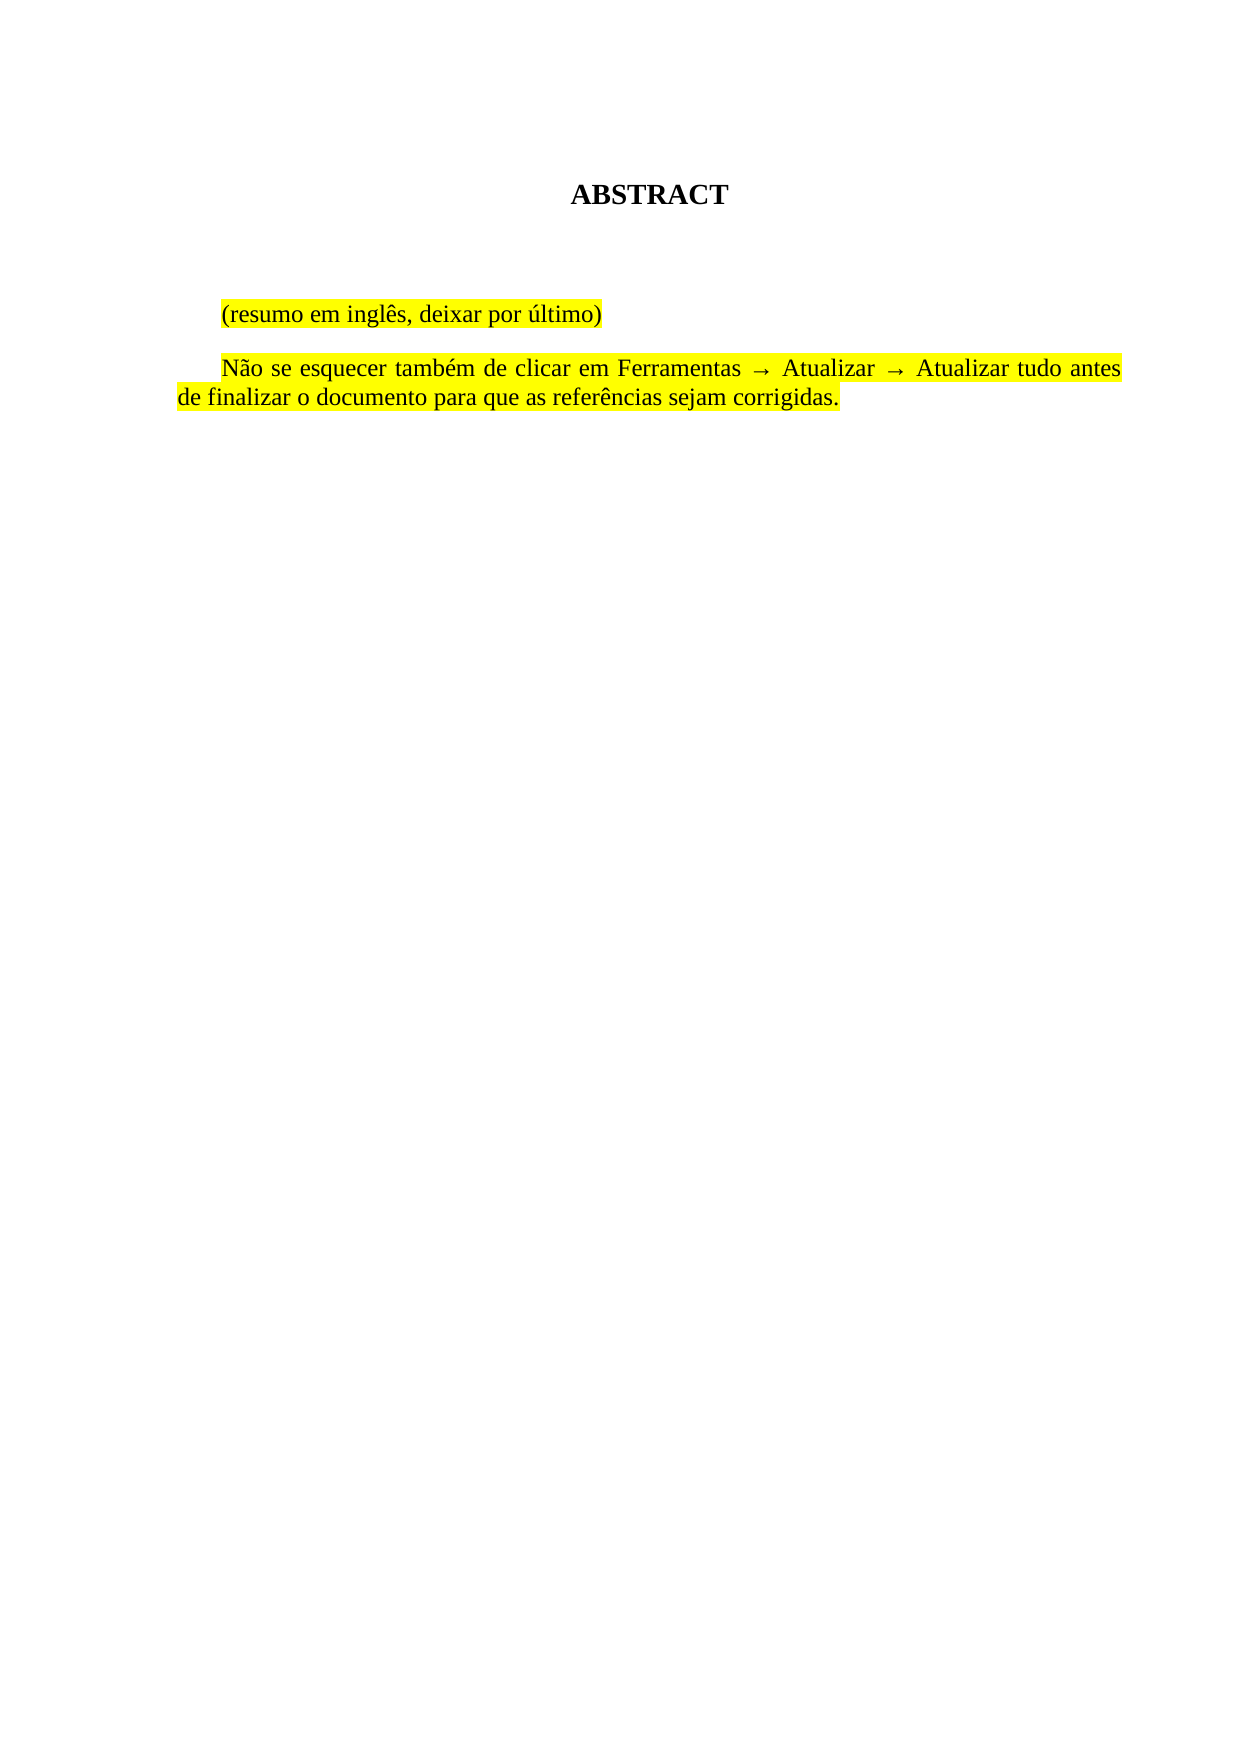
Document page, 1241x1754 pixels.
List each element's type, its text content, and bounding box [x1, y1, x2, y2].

text (resumo em inglês, deixar por último) [177, 299, 1122, 328]
text Não se esquecer também de clicar em Ferramentas → Atualizar → Atualizar tudo antes de finalizar o documento para que as referências sejam corrigidas. [177, 353, 1122, 411]
text Abstract [177, 177, 1122, 211]
